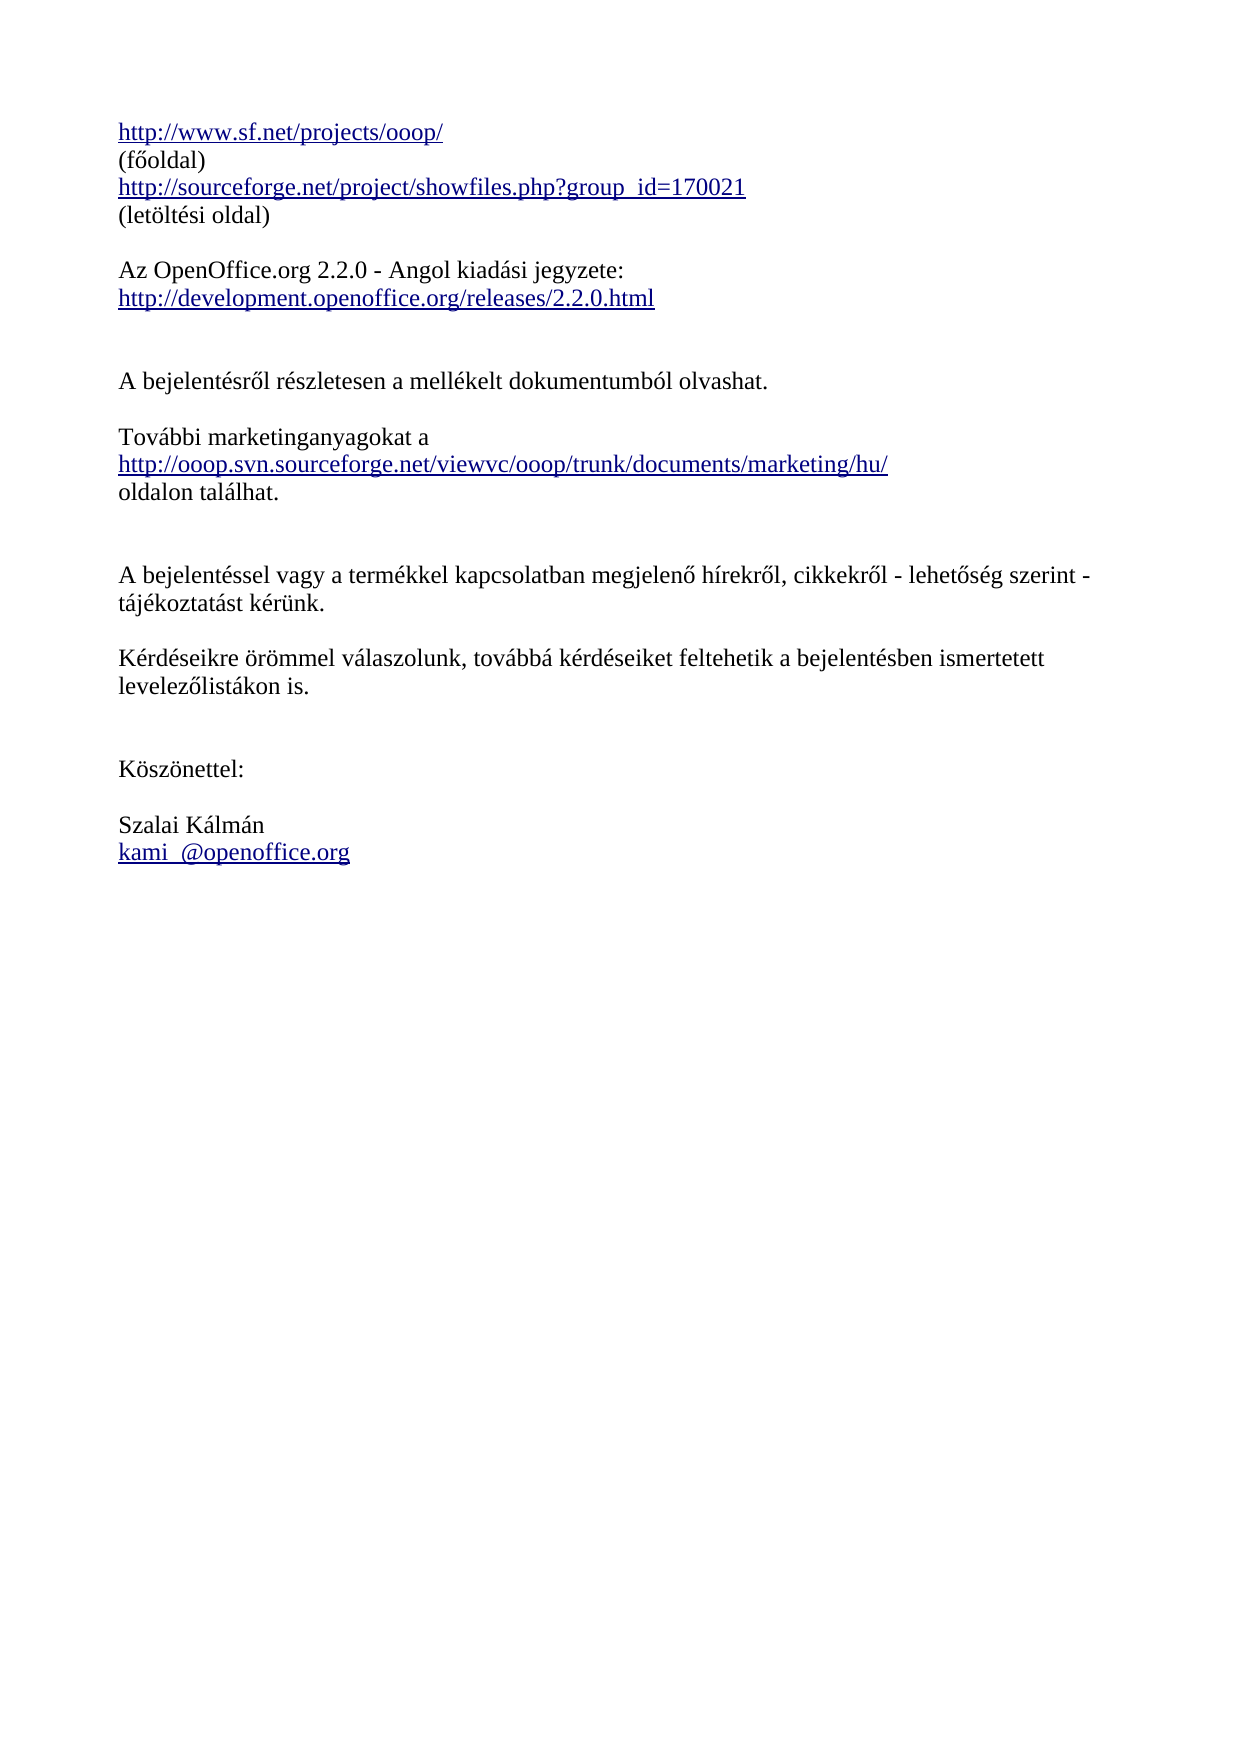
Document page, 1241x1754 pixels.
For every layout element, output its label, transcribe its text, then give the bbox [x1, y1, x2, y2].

text Az OpenOffice.org 2.2.0 - Angol kiadási jegyzete: http://development.openoffice.org/releases/2.2.0.html [118, 229, 1122, 312]
text oldalon találhat. A bejelentéssel vagy a termékkel kapcsolatban megjelenő hírekről, cikkekről - lehetőség szerint - tájékoztatást kérünk. Kérdéseikre örömmel válaszolunk, továbbá kérdéseiket feltehetik a bejelentésben ismertetett levelezőlistákon is. [118, 478, 1122, 700]
text Szalai Kálmán [118, 811, 1122, 838]
text Köszönettel: [118, 755, 1122, 783]
text A bejelentésről részletesen a mellékelt dokumentumból olvashat. További marketinganyagokat a http://ooop.svn.sourceforge.net/viewvc/ooop/trunk/documents/marketing/hu/ [118, 312, 1122, 478]
text http://www.sf.net/projects/ooop/ [118, 118, 1122, 146]
text (főoldal) [118, 146, 1122, 173]
text http://sourceforge.net/project/showfiles.php?group_id=170021 [118, 173, 1122, 201]
text (letöltési oldal) [118, 201, 1122, 229]
text kami_@openoffice.org [118, 838, 1122, 866]
